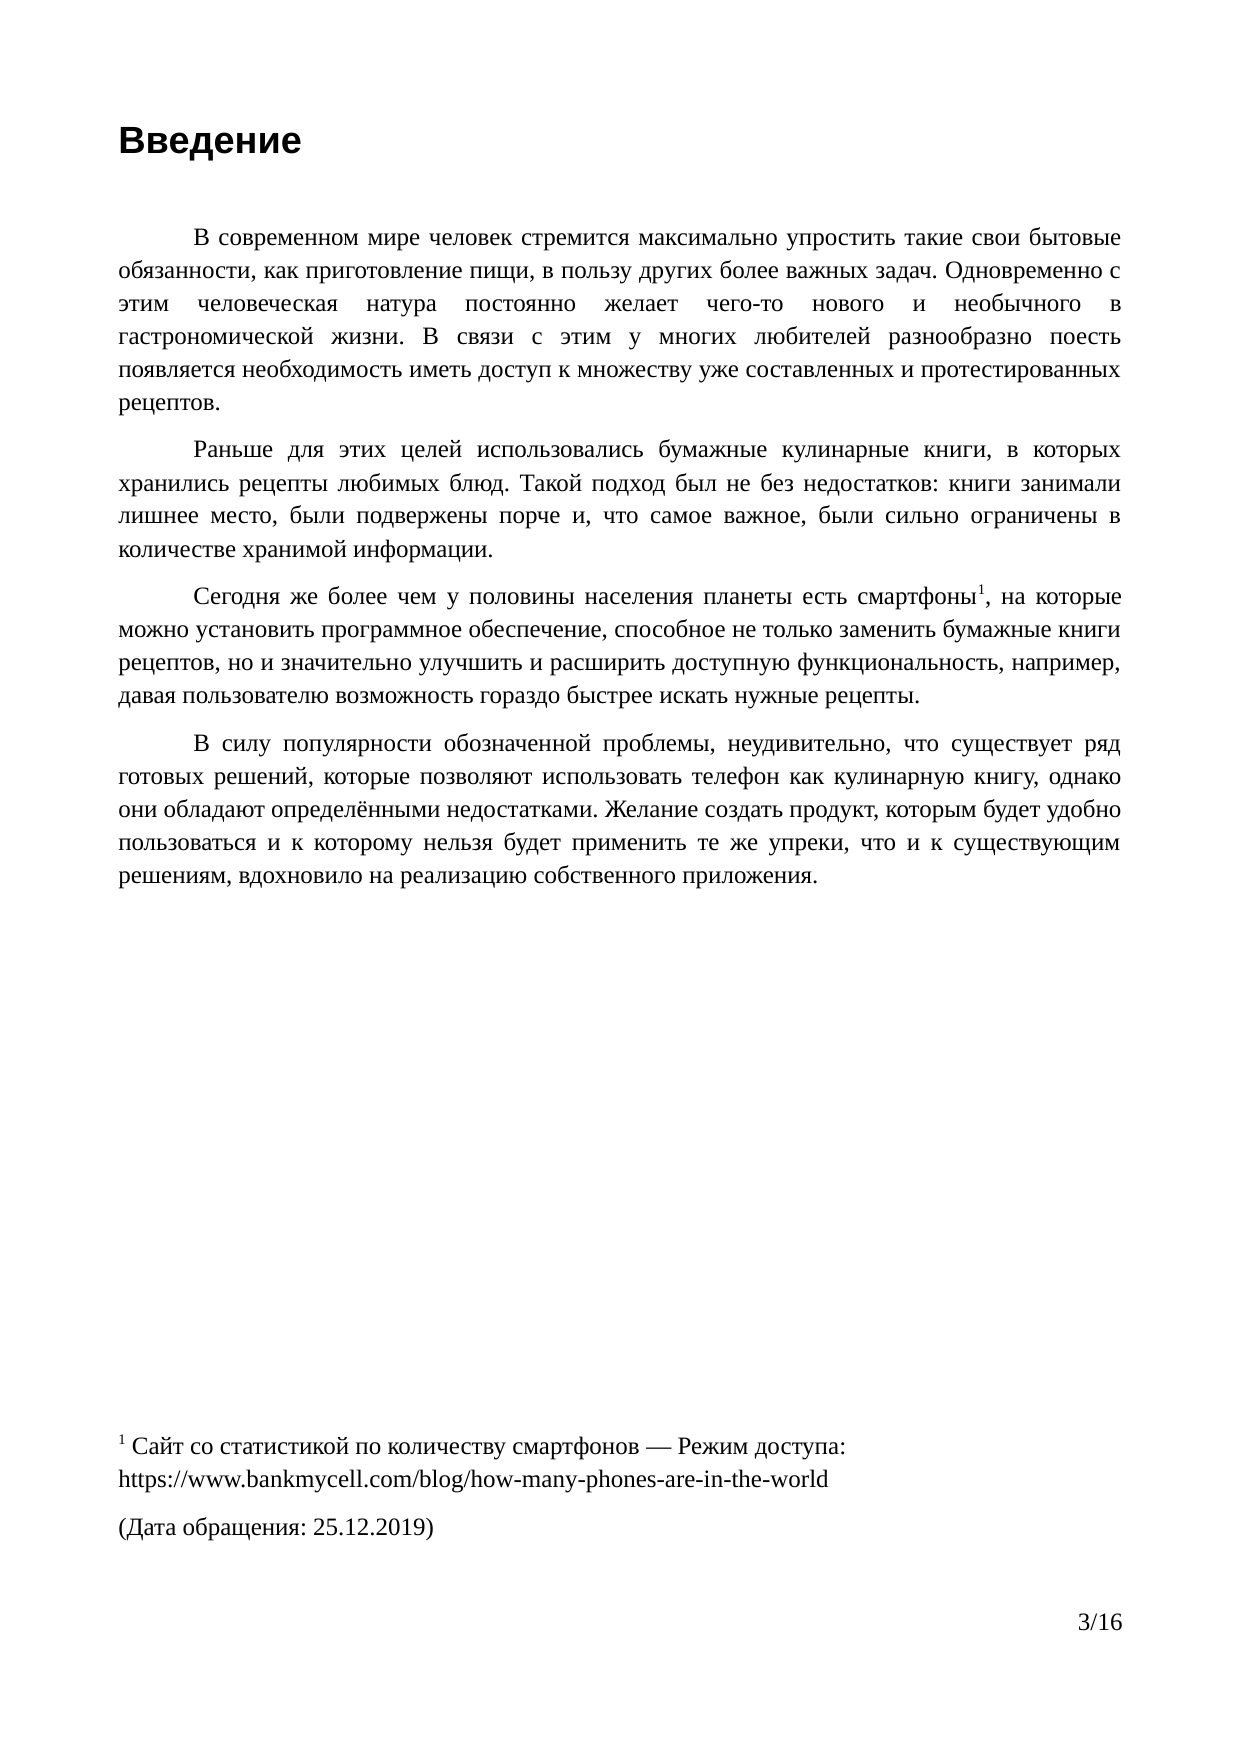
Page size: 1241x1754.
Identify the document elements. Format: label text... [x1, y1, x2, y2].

text В силу популярности обозначенной проблемы, неудивительно, что существует ряд готовых решений, которые позволяют использовать телефон как кулинарную книгу, однако они обладают определёнными недостатками. Желание создать продукт, которым будет удобно пользоваться и к которому нельзя будет применить те же упреки, что и к существующим решениям, вдохновило на реализацию собственного приложения. [118, 728, 1122, 889]
text В современном мире человек стремится максимально упростить такие свои бытовые обязанности, как приготовление пищи, в пользу других более важных задач. Одновременно с этим человеческая натура постоянно желает чего-то нового и необычного в гастрономической жизни. В связи с этим у многих любителей разнообразно поесть появляется необходимость иметь доступ к множеству уже составленных и протестированных рецептов. [118, 222, 1122, 416]
subtitle Введение [118, 118, 1122, 162]
text 1 Сайт со статистикой по количеству смартфонов — Режим доступа: https://www.bankmycell.com/blog/how-many-phones-are-in-the-world [118, 1431, 1122, 1493]
text (Дата обращения: 25.12.2019) [118, 1512, 1122, 1541]
text Сегодня же более чем у половины населения планеты есть смартфоны1, на которые можно установить программное обеспечение, способное не только заменить бумажные книги рецептов, но и значительно улучшить и расширить доступную функциональность, например, давая пользователю возможность гораздо быстрее искать нужные рецепты. [118, 581, 1122, 709]
text Раньше для этих целей использовались бумажные кулинарные книги, в которых хранились рецепты любимых блюд. Такой подход был не без недостатков: книги занимали лишнее место, были подвержены порче и, что самое важное, были сильно ограничены в количестве хранимой информации. [118, 434, 1122, 562]
